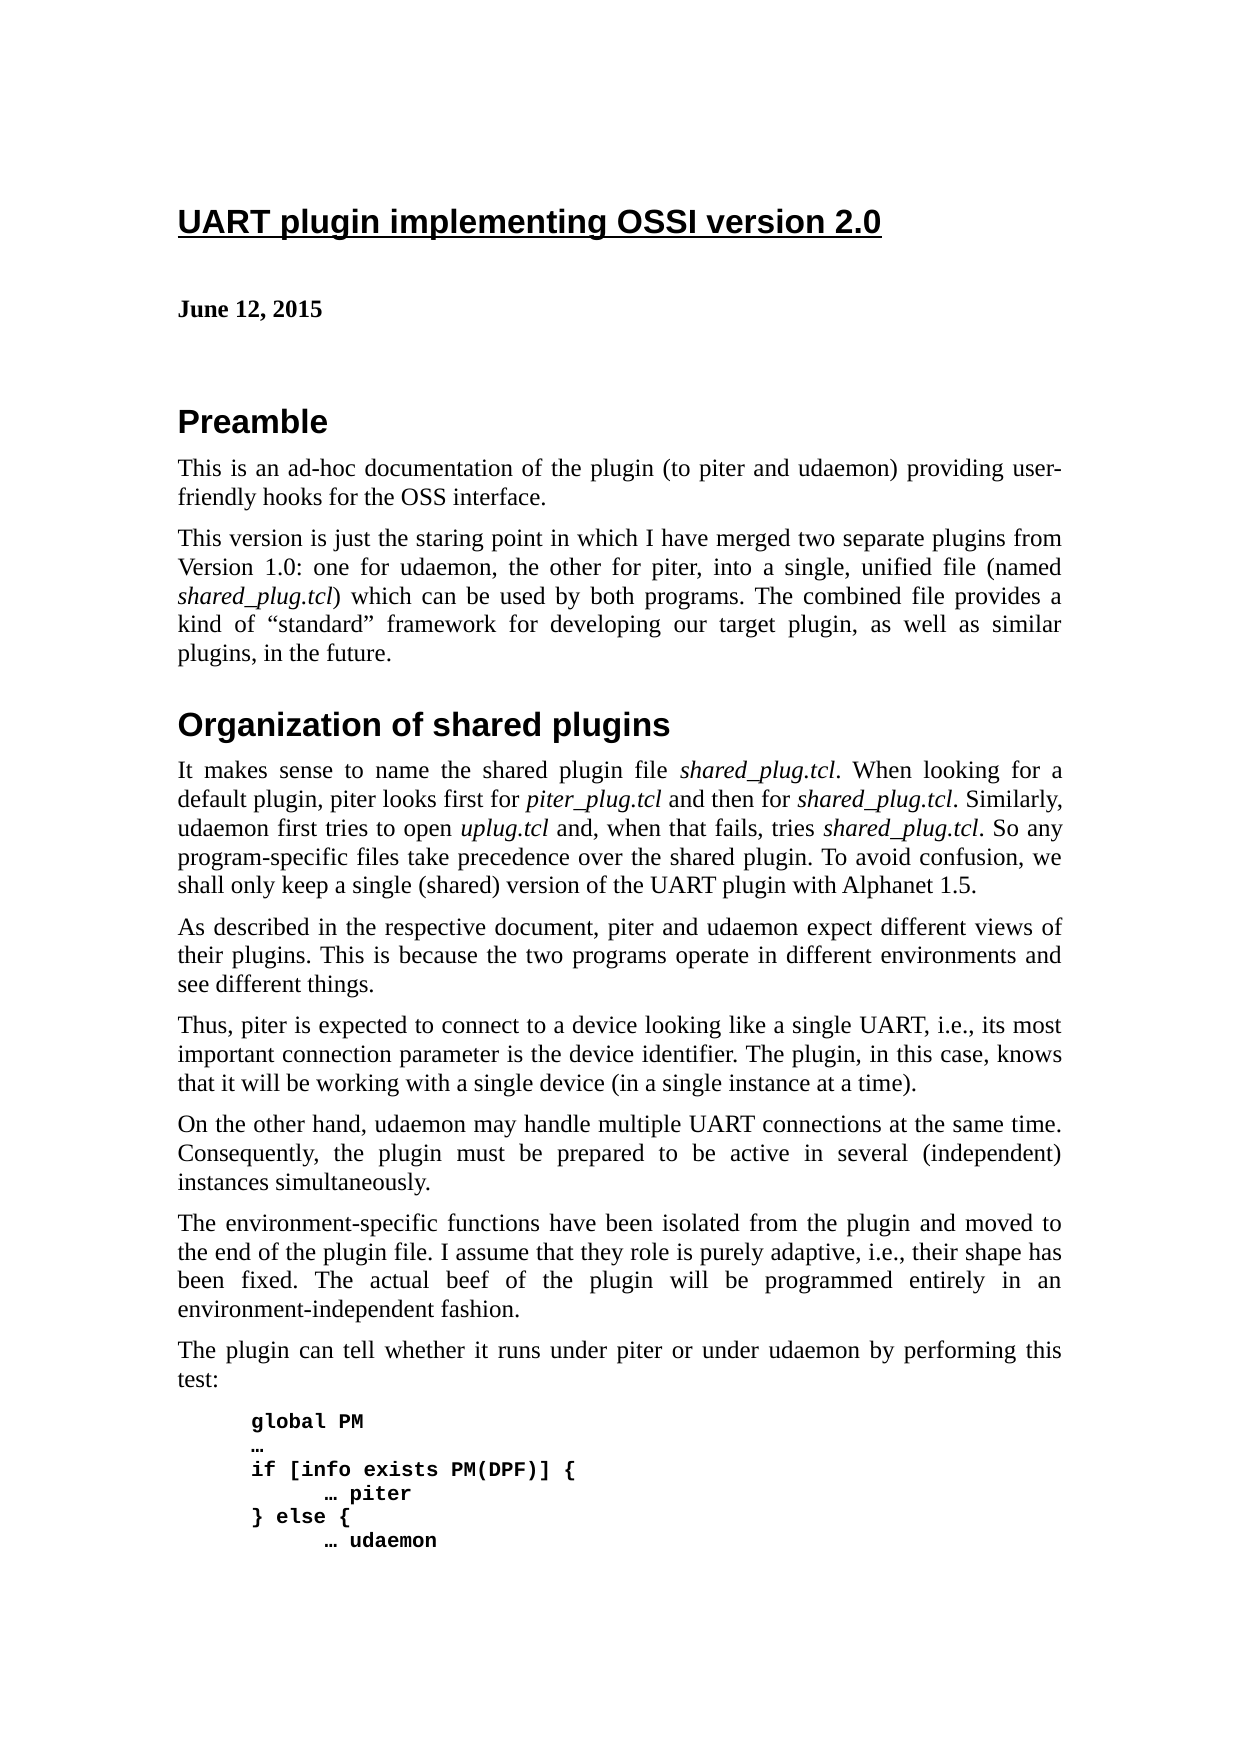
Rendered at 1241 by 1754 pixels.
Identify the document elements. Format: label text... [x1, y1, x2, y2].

text It makes sense to name the shared plugin file shared_plug.tcl. When looking for a default plugin, piter looks first for piter_plug.tcl and then for shared_plug.tcl. Similarly, udaemon first tries to open uplug.tcl and, when that fails, tries shared_plug.tcl. So any program-specific files take precedence over the shared plugin. To avoid confusion, we shall only keep a single (shared) version of the UART plugin with Alphanet 1.5. [177, 756, 1063, 899]
text This version is just the staring point in which I have merged two separate plugins from Version 1.0: one for udaemon, the other for piter, into a single, unified file (named shared_plug.tcl) which can be used by both programs. The combined file provides a kind of “standard” framework for developing our target plugin, as well as similar plugins, in the future. [177, 523, 1063, 667]
text June 12, 2015 [177, 294, 1063, 323]
subtitle Organization of shared plugins [177, 704, 1063, 743]
text } else { [177, 1506, 1063, 1530]
text Thus, piter is expected to connect to a device looking like a single UART, i.e., its most important connection parameter is the device identifier. The plugin, in this case, knows that it will be working with a single device (in a single instance at a time). [177, 1011, 1063, 1097]
subtitle Preamble [177, 402, 1063, 441]
text global PM [177, 1406, 1063, 1435]
text … udaemon [177, 1530, 1063, 1553]
subtitle UART plugin implementing OSSI version 2.0 [177, 202, 1063, 241]
text … [177, 1435, 1063, 1459]
text … piter [177, 1482, 1063, 1506]
text if [info exists PM(DPF)] { [177, 1459, 1063, 1482]
text The environment-specific functions have been isolated from the plugin and moved to the end of the plugin file. I assume that they role is purely adaptive, i.e., their shape has been fixed. The actual beef of the plugin will be programmed entirely in an environment-independent fashion. [177, 1208, 1063, 1323]
text On the other hand, udaemon may handle multiple UART connections at the same time. Consequently, the plugin must be prepared to be active in several (independent) instances simultaneously. [177, 1109, 1063, 1196]
text The plugin can tell whether it runs under piter or under udaemon by performing this test: [177, 1336, 1063, 1393]
text This is an ad-hoc documentation of the plugin (to piter and udaemon) providing user-friendly hooks for the OSS interface. [177, 453, 1063, 511]
text As described in the respective document, piter and udaemon expect different views of their plugins. This is because the two programs operate in different environments and see different things. [177, 912, 1063, 998]
